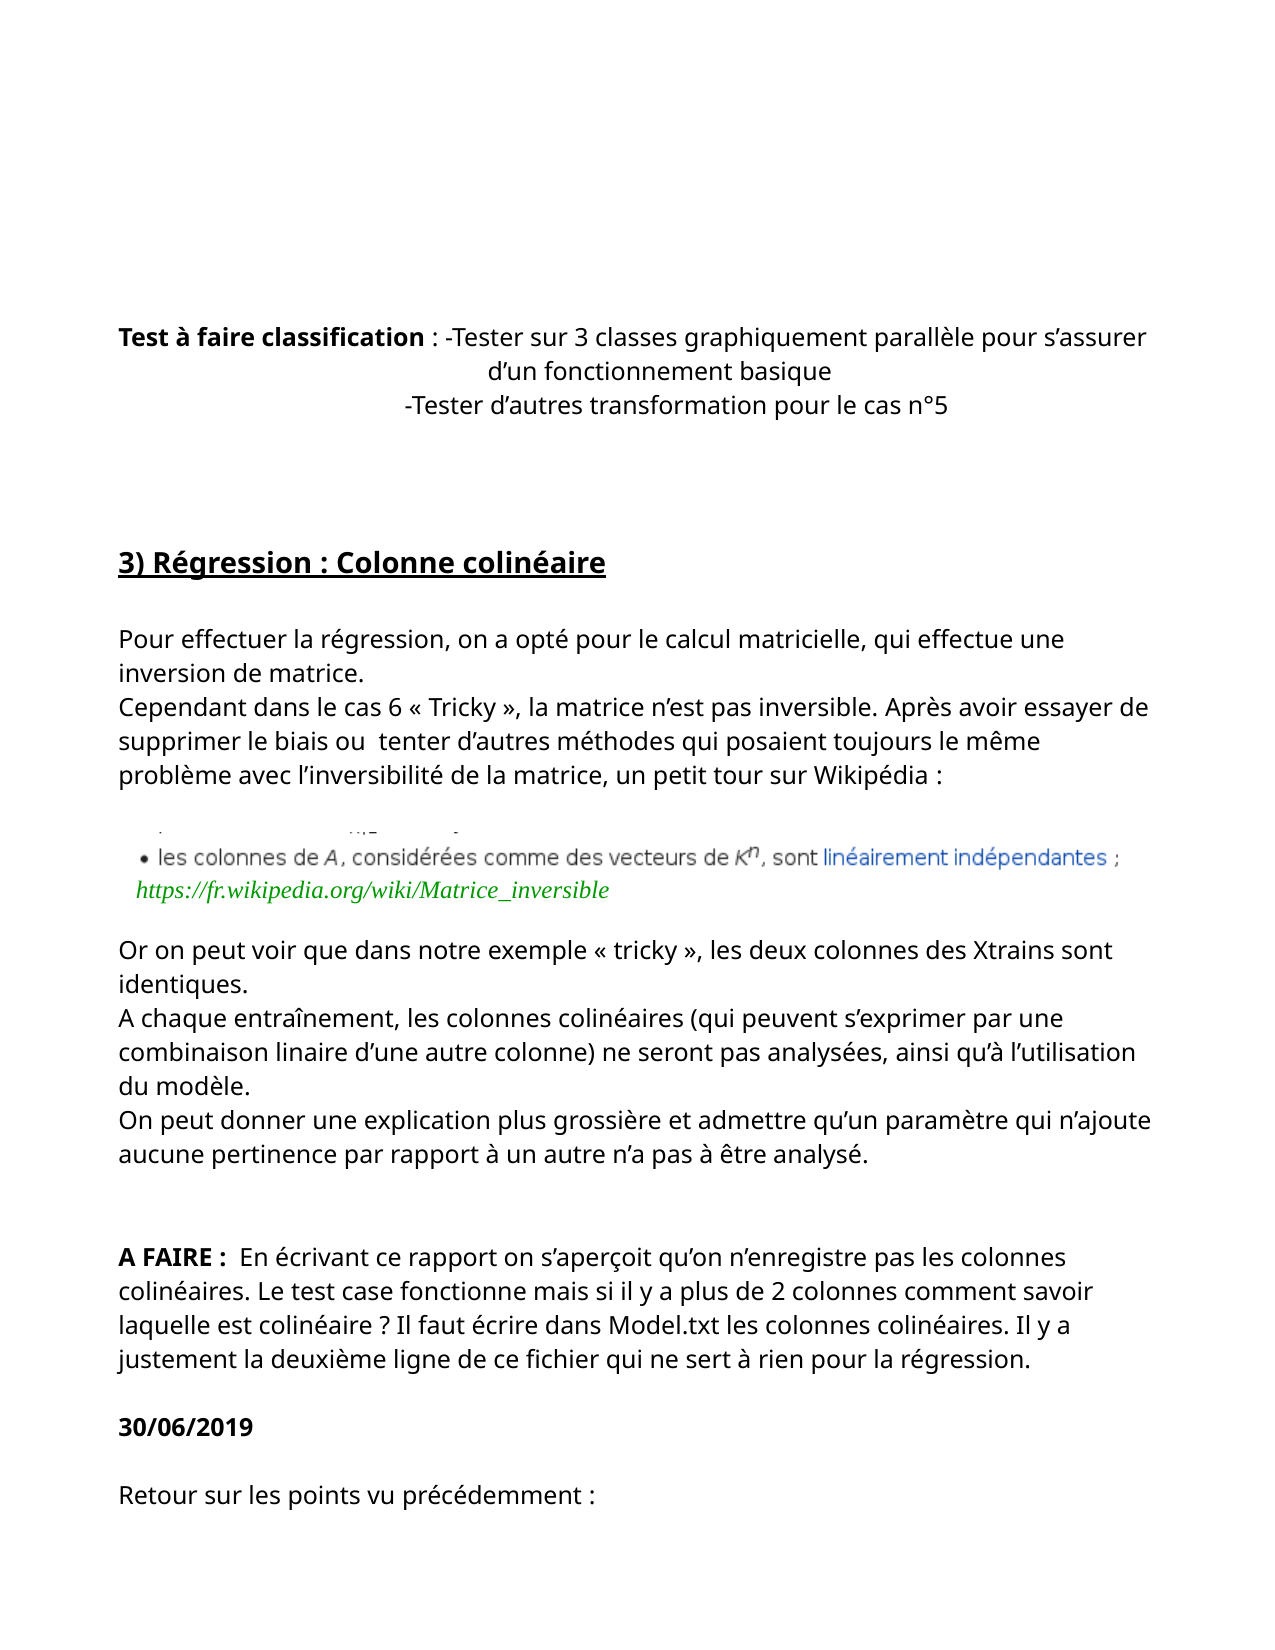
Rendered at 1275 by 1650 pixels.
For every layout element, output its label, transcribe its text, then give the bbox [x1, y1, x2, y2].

text 30/06/2019 [118, 1409, 1157, 1444]
text Or on peut voir que dans notre exemple « tricky », les deux colonnes des Xtrains sont identiques. [118, 933, 1157, 1001]
text https://fr.wikipedia.org/wiki/Matrice_inversible [136, 876, 1139, 904]
text -Tester d’autres transformation pour le cas n°5 [118, 387, 1157, 422]
text A chaque entraînement, les colonnes colinéaires (qui peuvent s’exprimer par une combinaison linaire d’une autre colonne) ne seront pas analysées, ainsi qu’à l’utilisation du modèle. [118, 1001, 1157, 1103]
text On peut donner une explication plus grossière et admettre qu’un paramètre qui n’ajoute aucune pertinence par rapport à un autre n’a pas à être analysé. [118, 1103, 1157, 1171]
text Pour effectuer la régression, on a opté pour le calcul matricielle, qui effectue une inversion de matrice. [118, 621, 1157, 689]
text Retour sur les points vu précédemment : [118, 1478, 1157, 1512]
picture [135, 832, 1140, 876]
text Test à faire classification : -Tester sur 3 classes graphiquement parallèle pour s’assurer d’un fonctionnement basique [118, 319, 1157, 387]
text A FAIRE : En écrivant ce rapport on s’aperçoit qu’on n’enregistre pas les colonnes colinéaires. Le test case fonctionne mais si il y a plus de 2 colonnes comment savoir laquelle est colinéaire ? Il faut écrire dans Model.txt les colonnes colinéaires. Il y a justement la deuxième ligne de ce fichier qui ne sert à rien pour la régression. [118, 1239, 1157, 1376]
text Cependant dans le cas 6 « Tricky », la matrice n’est pas inversible. Après avoir essayer de supprimer le biais ou tenter d’autres méthodes qui posaient toujours le même problème avec l’inversibilité de la matrice, un petit tour sur Wikipédia : [118, 689, 1157, 792]
text 3) Régression : Colonne colinéaire [118, 542, 1157, 582]
